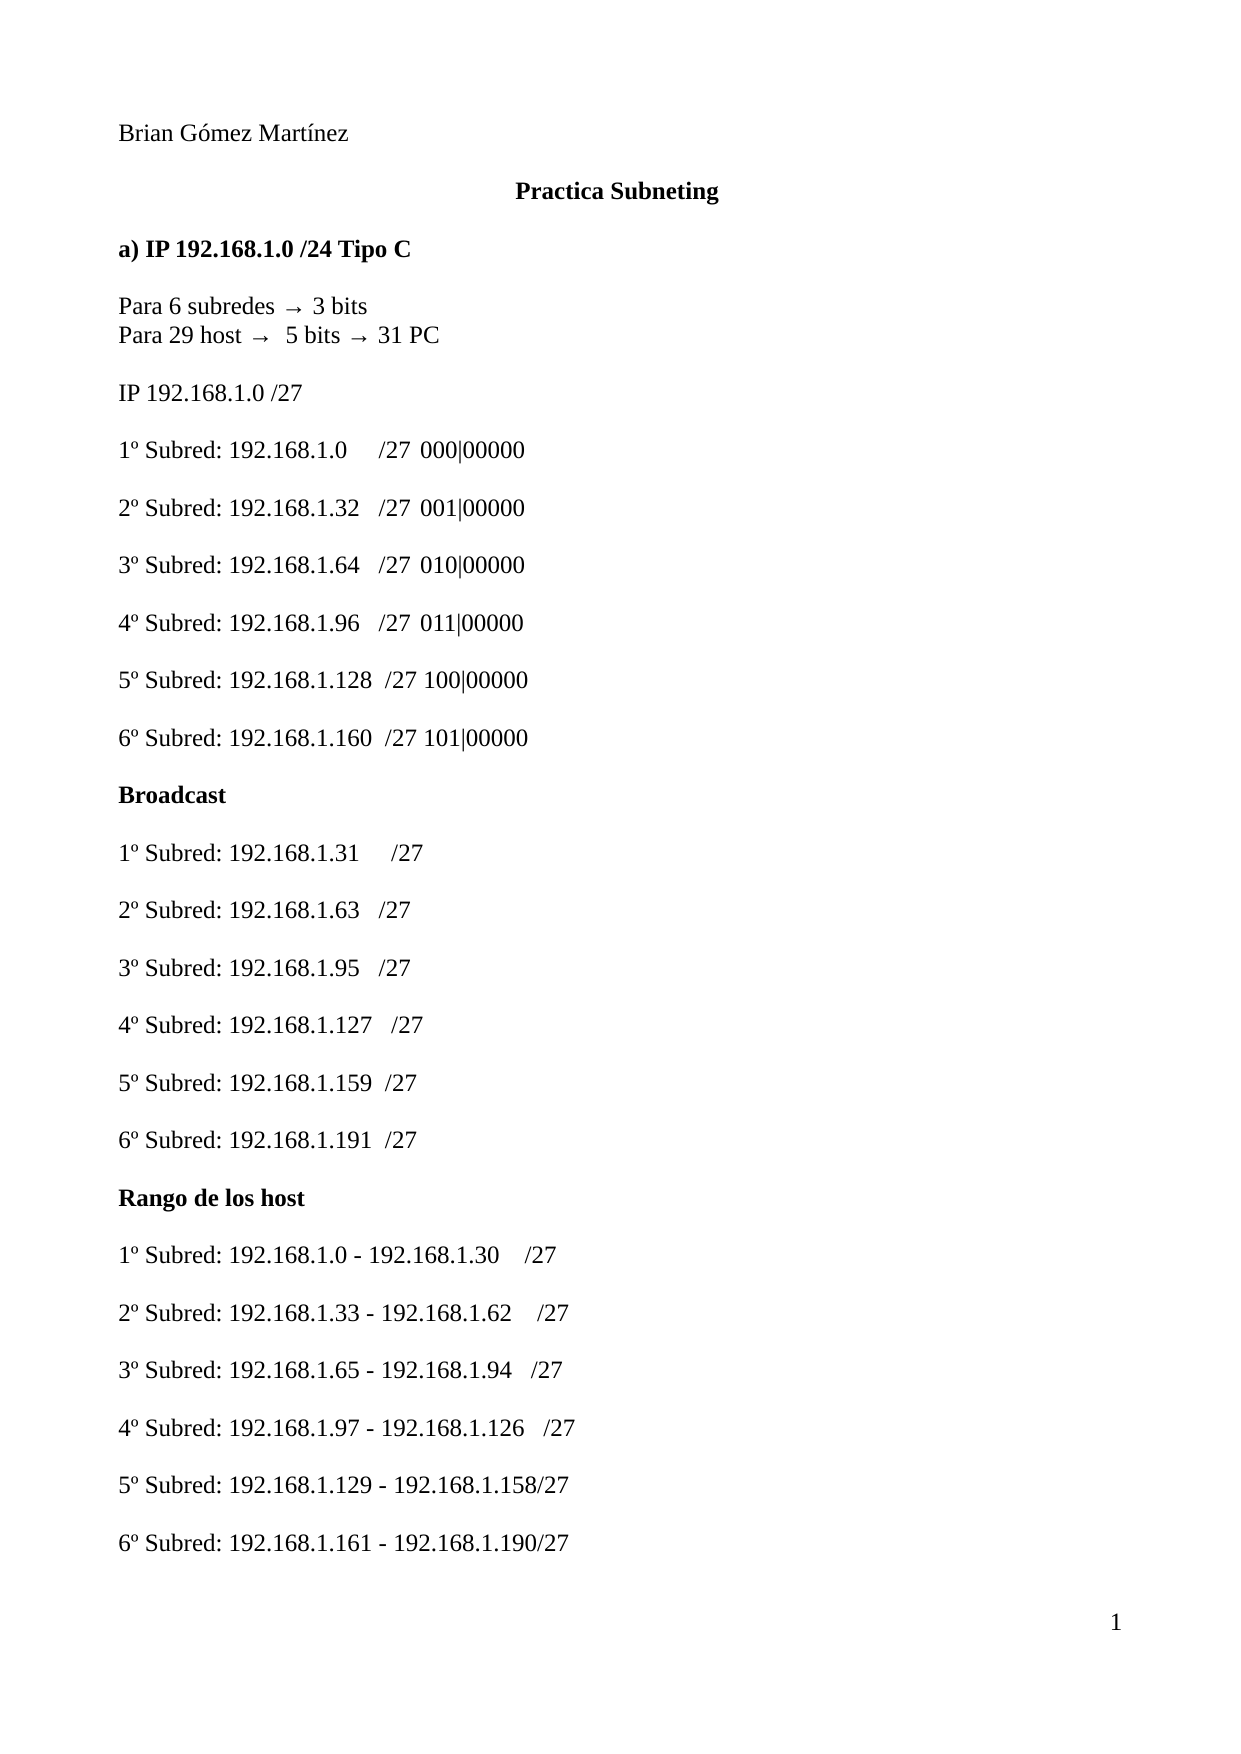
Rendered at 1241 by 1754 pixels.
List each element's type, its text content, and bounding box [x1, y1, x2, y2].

text 3º Subred: 192.168.1.65 - 192.168.1.94 /27 [118, 1355, 1122, 1384]
text 4º Subred: 192.168.1.97 - 192.168.1.126 /27 [118, 1413, 1122, 1441]
text 2º Subred: 192.168.1.33 - 192.168.1.62 /27 [118, 1298, 1122, 1326]
text 3º Subred: 192.168.1.64 /27 010|00000 [118, 550, 1122, 579]
text 5º Subred: 192.168.1.128 /27 100|00000 [118, 665, 1122, 694]
text 6º Subred: 192.168.1.160 /27 101|00000 [118, 723, 1122, 751]
text Rango de los host [118, 1183, 1122, 1211]
text 6º Subred: 192.168.1.161 - 192.168.1.190/27 [118, 1528, 1122, 1556]
text 5º Subred: 192.168.1.129 - 192.168.1.158/27 [118, 1470, 1122, 1499]
text 1º Subred: 192.168.1.0 /27 000|00000 [118, 435, 1122, 464]
text 4º Subred: 192.168.1.127 /27 [118, 1010, 1122, 1039]
text 1º Subred: 192.168.1.31 /27 [118, 838, 1122, 866]
text Para 6 subredes → 3 bits [118, 291, 1122, 320]
text 5º Subred: 192.168.1.159 /27 [118, 1068, 1122, 1096]
text Broadcast [118, 780, 1122, 809]
text a) IP 192.168.1.0 /24 Tipo C [118, 234, 1122, 263]
text 3º Subred: 192.168.1.95 /27 [118, 953, 1122, 981]
text 6º Subred: 192.168.1.191 /27 [118, 1125, 1122, 1154]
text 2º Subred: 192.168.1.63 /27 [118, 895, 1122, 924]
text 4º Subred: 192.168.1.96 /27 011|00000 [118, 608, 1122, 636]
text 2º Subred: 192.168.1.32 /27 001|00000 [118, 493, 1122, 521]
text Practica Subneting [118, 176, 1122, 205]
text 1º Subred: 192.168.1.0 - 192.168.1.30 /27 [118, 1240, 1122, 1269]
text Para 29 host → 5 bits → 31 PC [118, 320, 1122, 349]
text IP 192.168.1.0 /27 [118, 378, 1122, 406]
